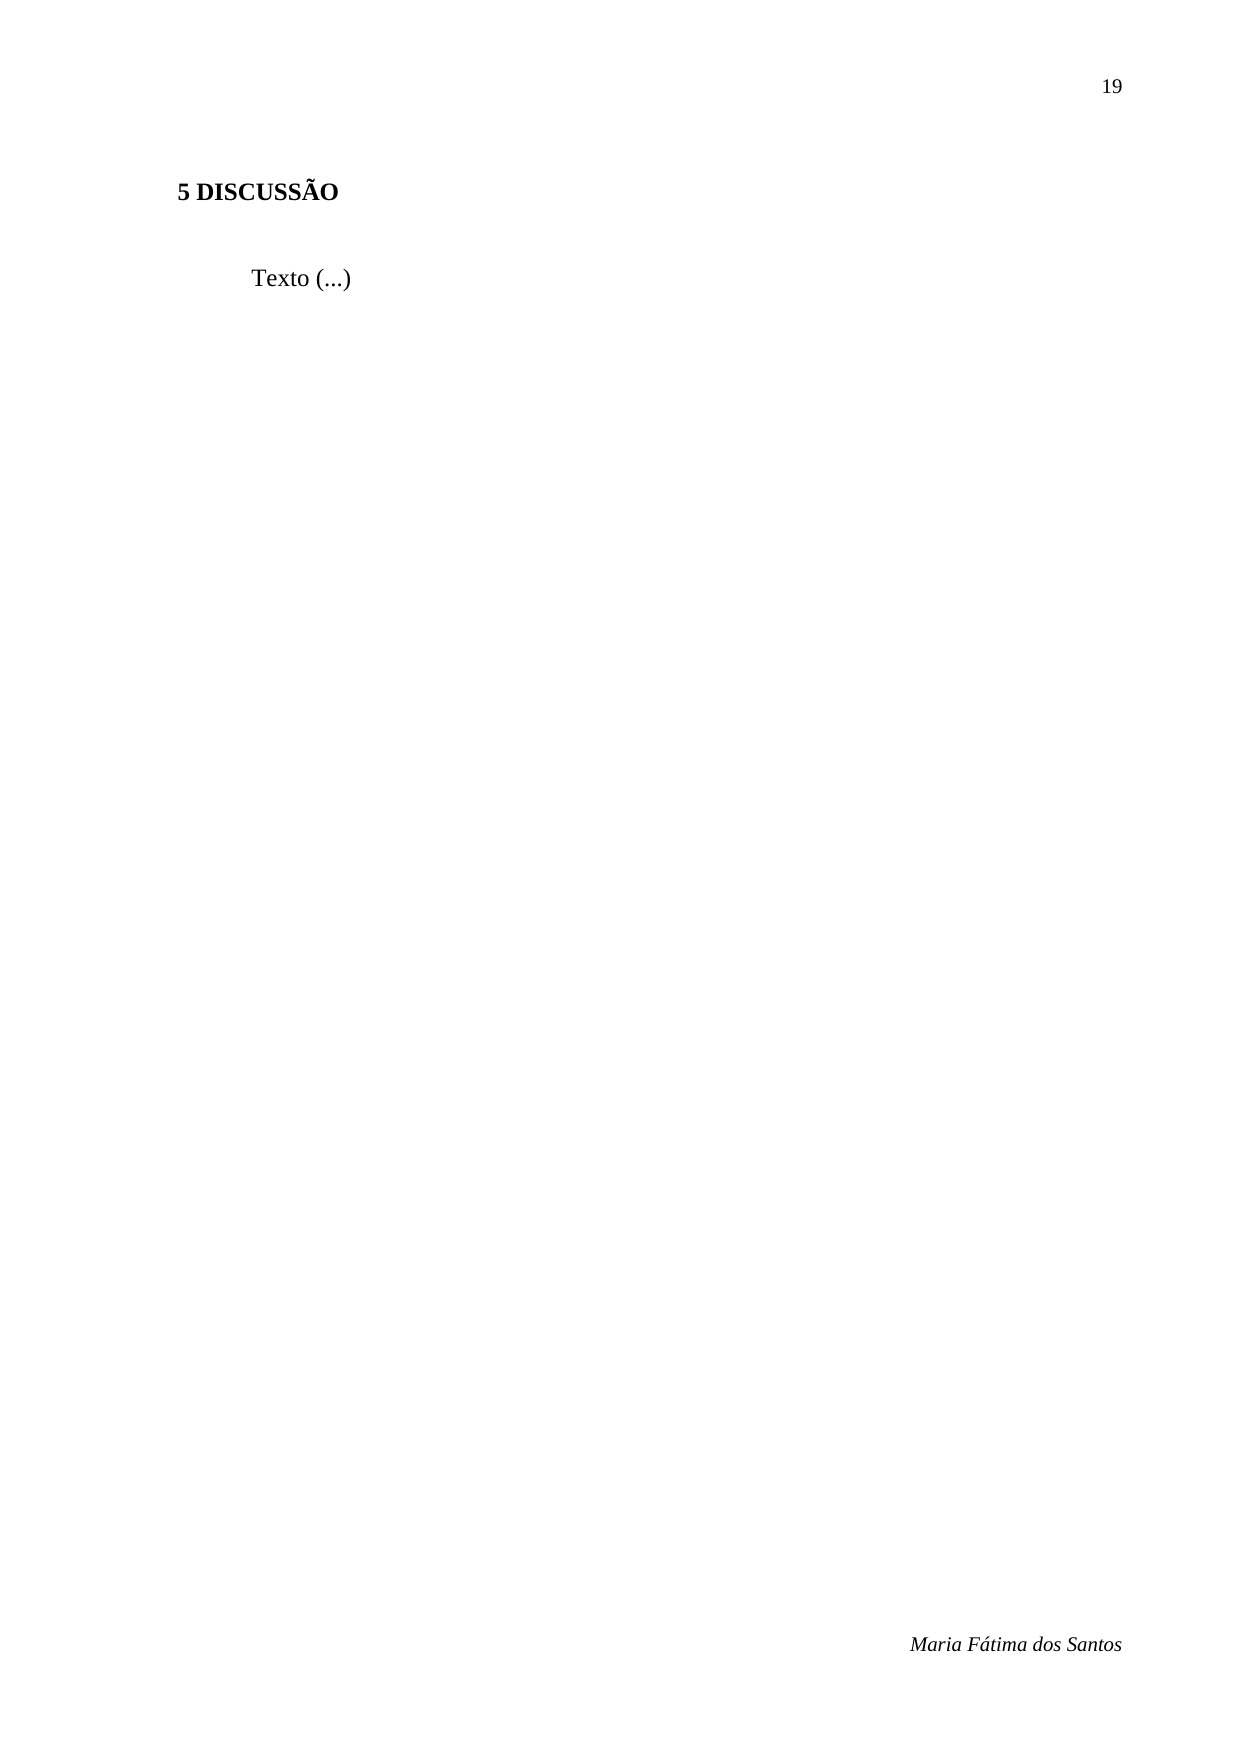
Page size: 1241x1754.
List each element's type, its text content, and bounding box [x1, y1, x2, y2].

text Texto (...) [177, 263, 1122, 292]
text 5 DISCUSSÃO [177, 177, 1004, 206]
